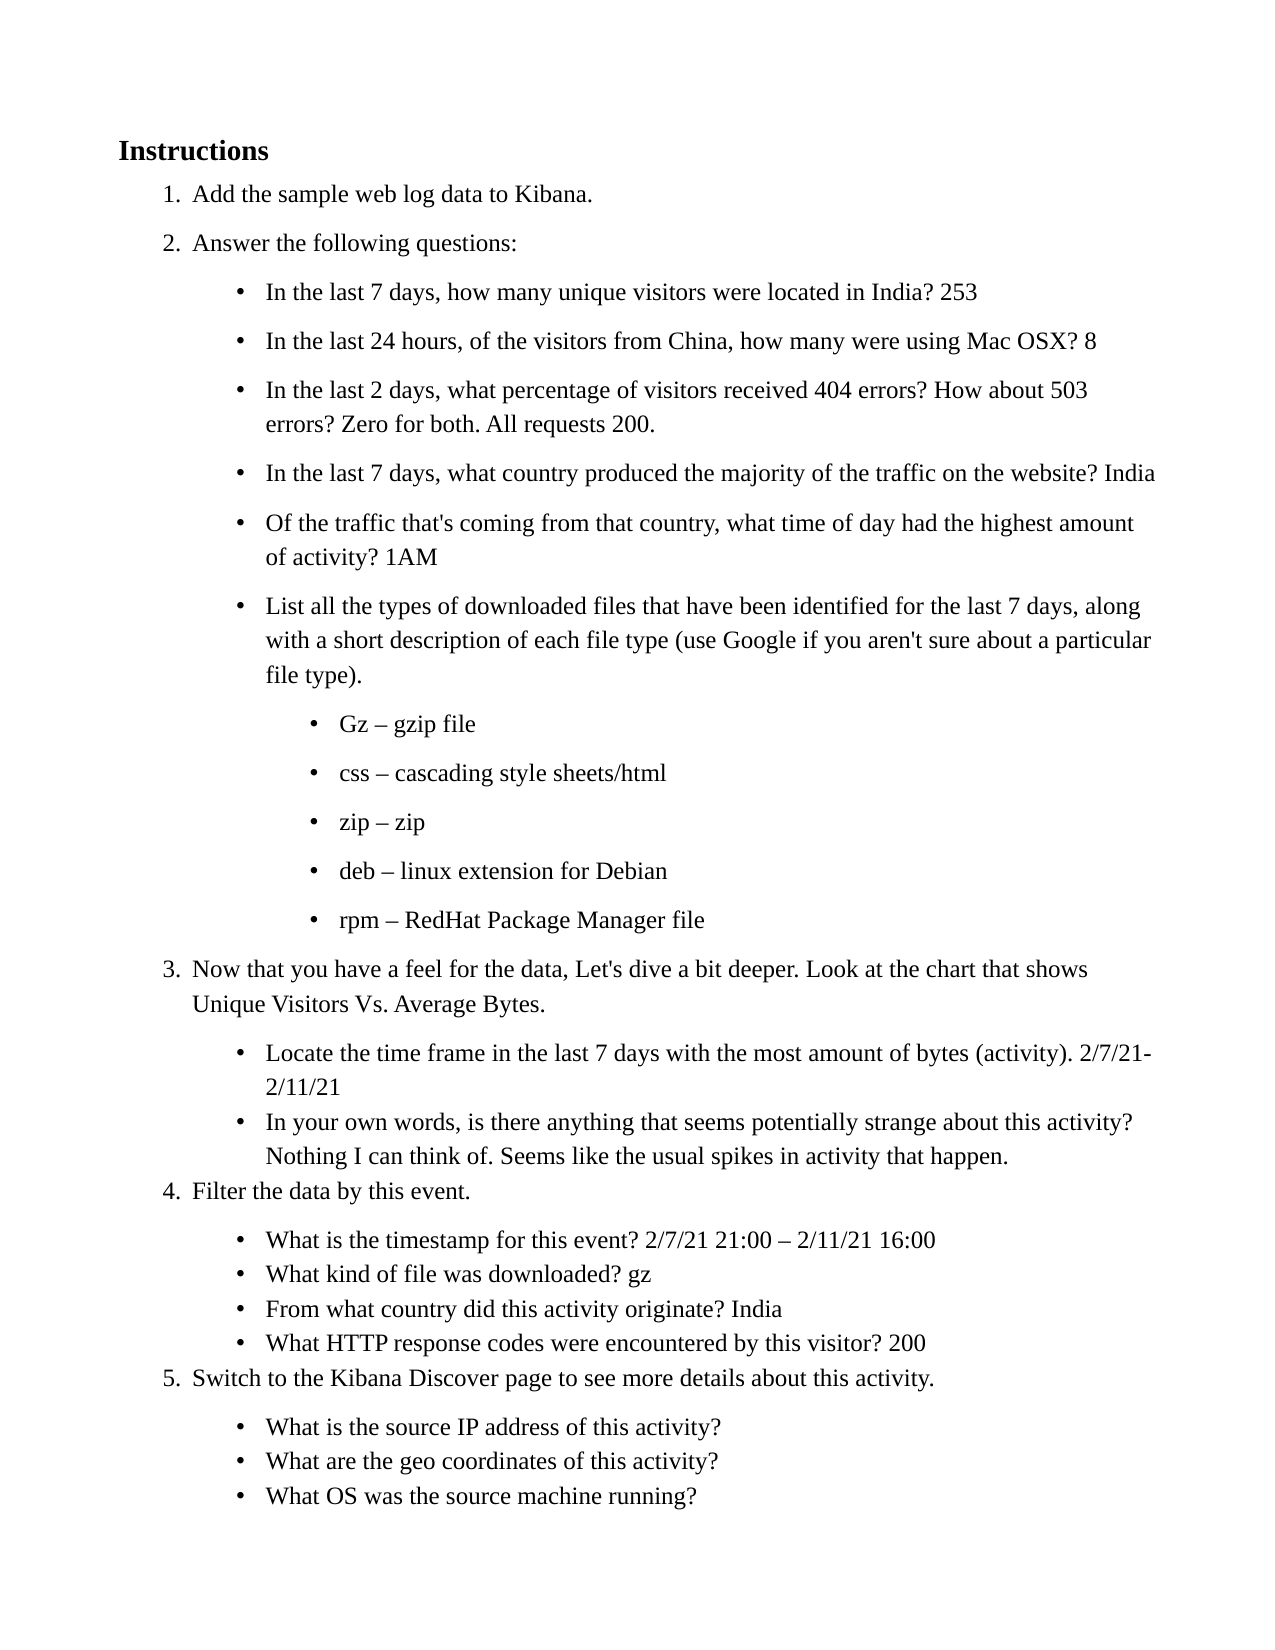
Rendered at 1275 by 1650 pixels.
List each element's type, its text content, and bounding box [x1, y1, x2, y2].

list List all the types of downloaded files that have been identified for the last 7 days, along with a short description of each file type (use Google if you aren't sure about a particular file type). [236, 591, 1157, 689]
list In the last 7 days, how many unique visitors were located in India? 253 [236, 277, 1157, 306]
list css – cascading style sheets/html [309, 758, 1157, 787]
list In the last 7 days, what country produced the majority of the traffic on the website? India [236, 458, 1157, 487]
list Filter the data by this event. [162, 1176, 1157, 1205]
list What are the geo coordinates of this activity? [236, 1446, 1157, 1475]
list Switch to the Kibana Discover page to see more details about this activity. [162, 1363, 1157, 1392]
list rpm – RedHat Package Manager file [309, 905, 1157, 934]
list Of the traffic that's coming from that country, what time of day had the highest amount of activity? 1AM [236, 508, 1157, 571]
list In your own words, is there anything that seems potentially strange about this activity? Nothing I can think of. Seems like the usual spikes in activity that happen. [236, 1107, 1157, 1170]
list What is the source IP address of this activity? [236, 1412, 1157, 1441]
list What HTTP response codes were encountered by this visitor? 200 [236, 1328, 1157, 1357]
list Locate the time frame in the last 7 days with the most amount of bytes (activity). 2/7/21-2/11/21 [236, 1038, 1157, 1101]
subtitle Instructions [118, 133, 1157, 166]
list From what country did this activity originate? India [236, 1294, 1157, 1323]
list What kind of file was downloaded? gz [236, 1259, 1157, 1288]
list In the last 2 days, what percentage of visitors received 404 errors? How about 503 errors? Zero for both. All requests 200. [236, 375, 1157, 438]
list Gz – gzip file [309, 709, 1157, 738]
list zip – zip [309, 807, 1157, 836]
list Now that you have a feel for the data, Let's dive a bit deeper. Look at the chart that shows Unique Visitors Vs. Average Bytes. [162, 954, 1157, 1018]
list Answer the following questions: [162, 228, 1157, 257]
list deb – linux extension for Debian [309, 856, 1157, 885]
list In the last 24 hours, of the visitors from China, how many were using Mac OSX? 8 [236, 326, 1157, 355]
list Add the sample web log data to Kibana. [162, 179, 1157, 207]
list What is the timestamp for this event? 2/7/21 21:00 – 2/11/21 16:00 [236, 1225, 1157, 1254]
list What OS was the source machine running? [236, 1481, 1157, 1510]
